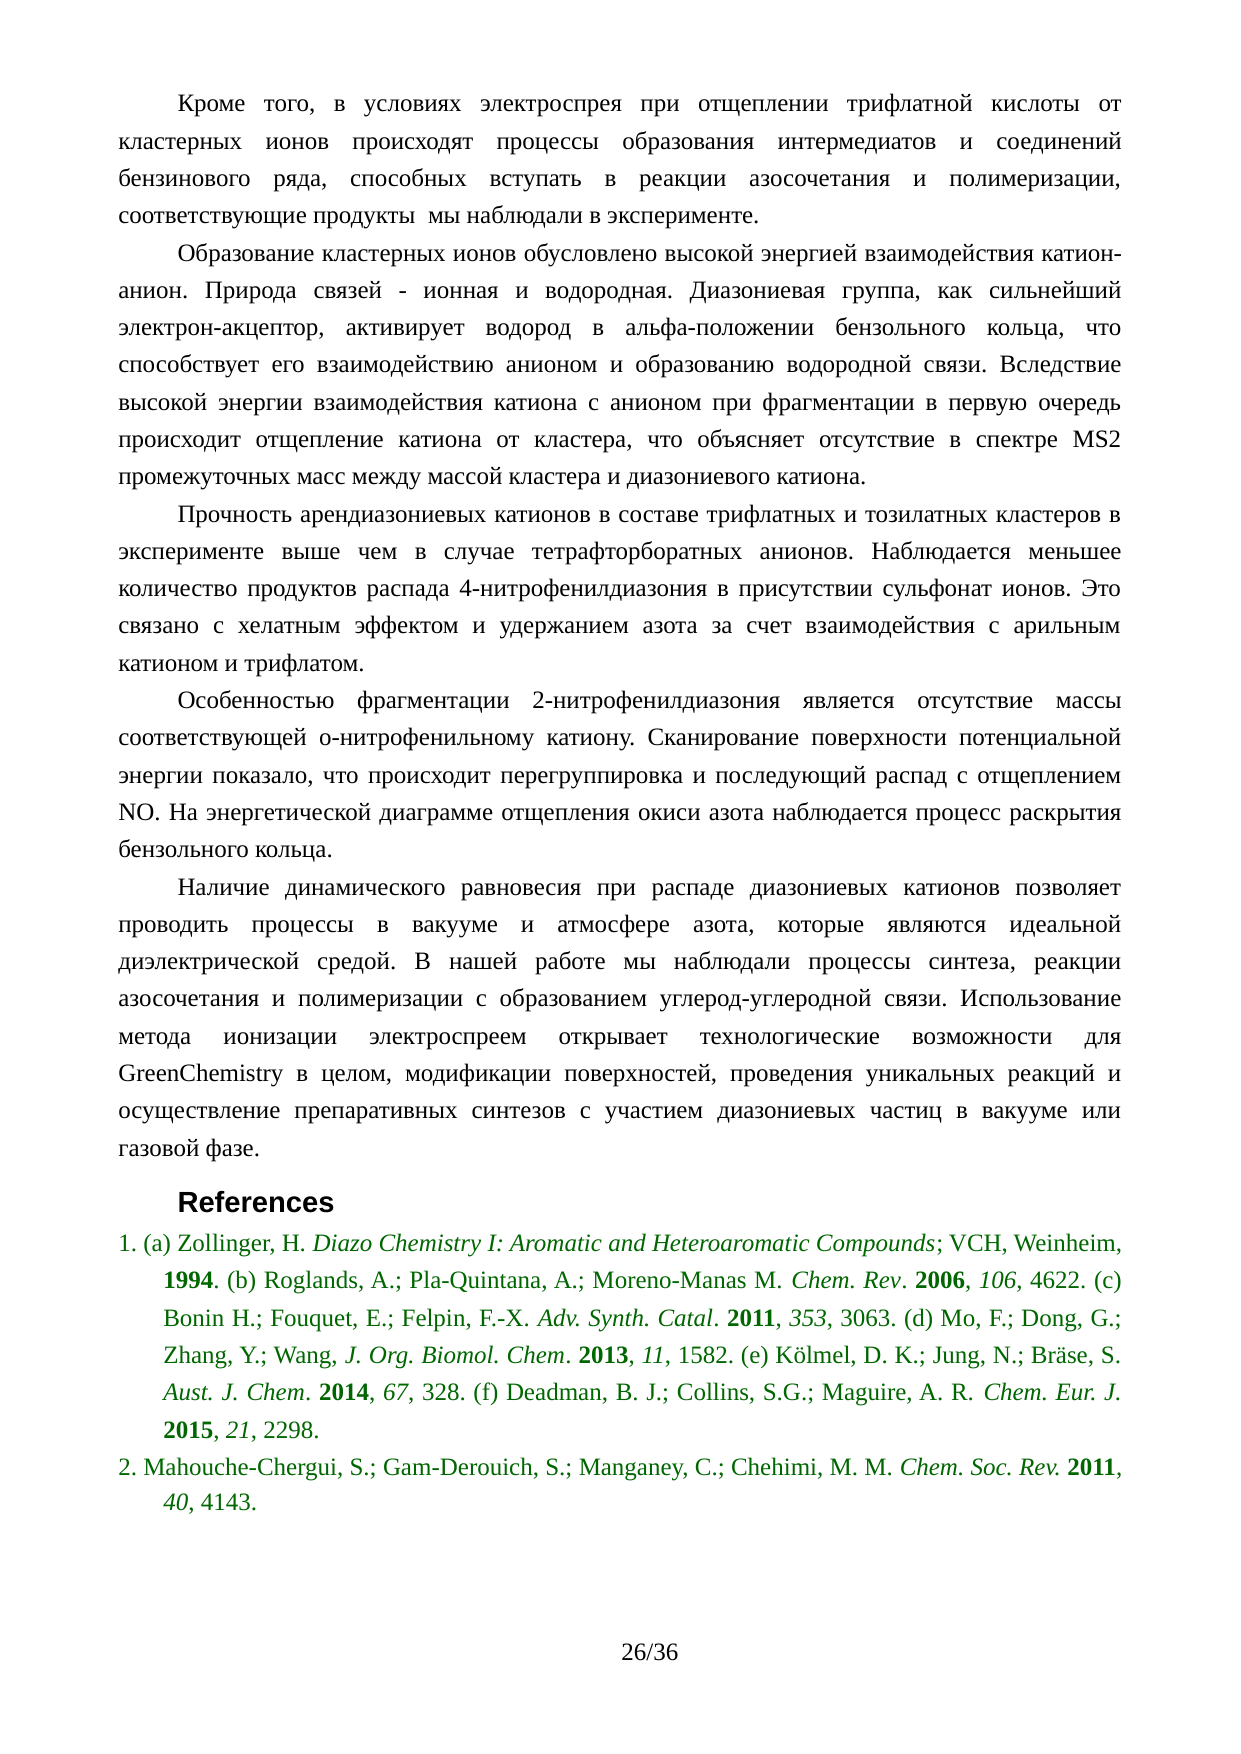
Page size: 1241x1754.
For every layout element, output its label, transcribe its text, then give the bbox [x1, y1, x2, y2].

list Прочность арендиазониевых катионов в составе трифлатных и тозилатных кластеров в эксперименте выше чем в случае тетрафторборатных анионов. Наблюдается меньшее количество продуктов распада 4-нитрофенилдиазония в присутствии сульфонат ионов. Это связано с хелатным эффектом и удержанием азота за счет взаимодействия с арильным катионом и трифлатом. [118, 499, 1122, 677]
list Наличие динамического равновесия при распаде диазониевых катионов позволяет проводить процессы в вакууме и атмосфере азота, которые являются идеальной диэлектрической средой. В нашей работе мы наблюдали процессы синтеза, реакции азосочетания и полимеризации с образованием углерод-углеродной связи. Использование метода ионизации электроспреем открывает технологические возможности для GreenChemistry в целом, модификации поверхностей, проведения уникальных реакций и осуществление препаративных синтезов с участием диазониевых частиц в вакууме или газовой фазе. [118, 872, 1122, 1161]
list 1. (a) Zollinger, H. Diazo Chemistry I: Aromatic and Heteroaromatic Compounds; VCH, Weinheim, 1994. (b) Roglands, A.; Pla-Quintana, A.; Moreno-Manas M. Chem. Rev. 2006, 106, 4622. (c) Bonin H.; Fouquet, E.; Felpin, F.-X. Adv. Synth. Catal. 2011, 353, 3063. (d) Mo, F.; Dong, G.; Zhang, Y.; Wang, J. Org. Biomol. Chem. 2013, 11, 1582. (e) Kölmel, D. K.; Jung, N.; Bräse, S. Aust. J. Chem. 2014, 67, 328. (f) Deadman, B. J.; Collins, S.G.; Maguire, A. R. Chem. Eur. J. 2015, 21, 2298. [118, 1228, 1122, 1443]
subtitle References [118, 1185, 1122, 1218]
list Кроме того, в условиях электроспрея при отщеплении трифлатной кислоты от кластерных ионов происходят процессы образования интермедиатов и соединений бензинового ряда, способных вступать в реакции азосочетания и полимеризации, соответствующие продукты мы наблюдали в эксперименте. [118, 88, 1122, 229]
list Особенностью фрагментации 2-нитрофенилдиазония является отсутствие массы соответствующей о-нитрофенильному катиону. Сканирование поверхности потенциальной энергии показало, что происходит перегруппировка и последующий распад с отщеплением NO. На энергетической диаграмме отщепления окиси азота наблюдается процесс раскрытия бензольного кольца. [118, 685, 1122, 863]
list 2. Mahouche-Chergui, S.; Gam-Derouich, S.; Manganey, C.; Chehimi, M. M. Chem. Soc. Rev. 2011, 40, 4143. [118, 1452, 1122, 1515]
list Образование кластерных ионов обусловлено высокой энергией взаимодействия катион-анион. Природа связей - ионная и водородная. Диазониевая группа, как сильнейший электрон-акцептор, активирует водород в альфа-положении бензольного кольца, что способствует его взаимодействию анионом и образованию водородной связи. Вследствие высокой энергии взаимодействия катиона с анионом при фрагментации в первую очередь происходит отщепление катиона от кластера, что объясняет отсутствие в спектре MS2 промежуточных масс между массой кластера и диазониевого катиона. [118, 238, 1122, 490]
